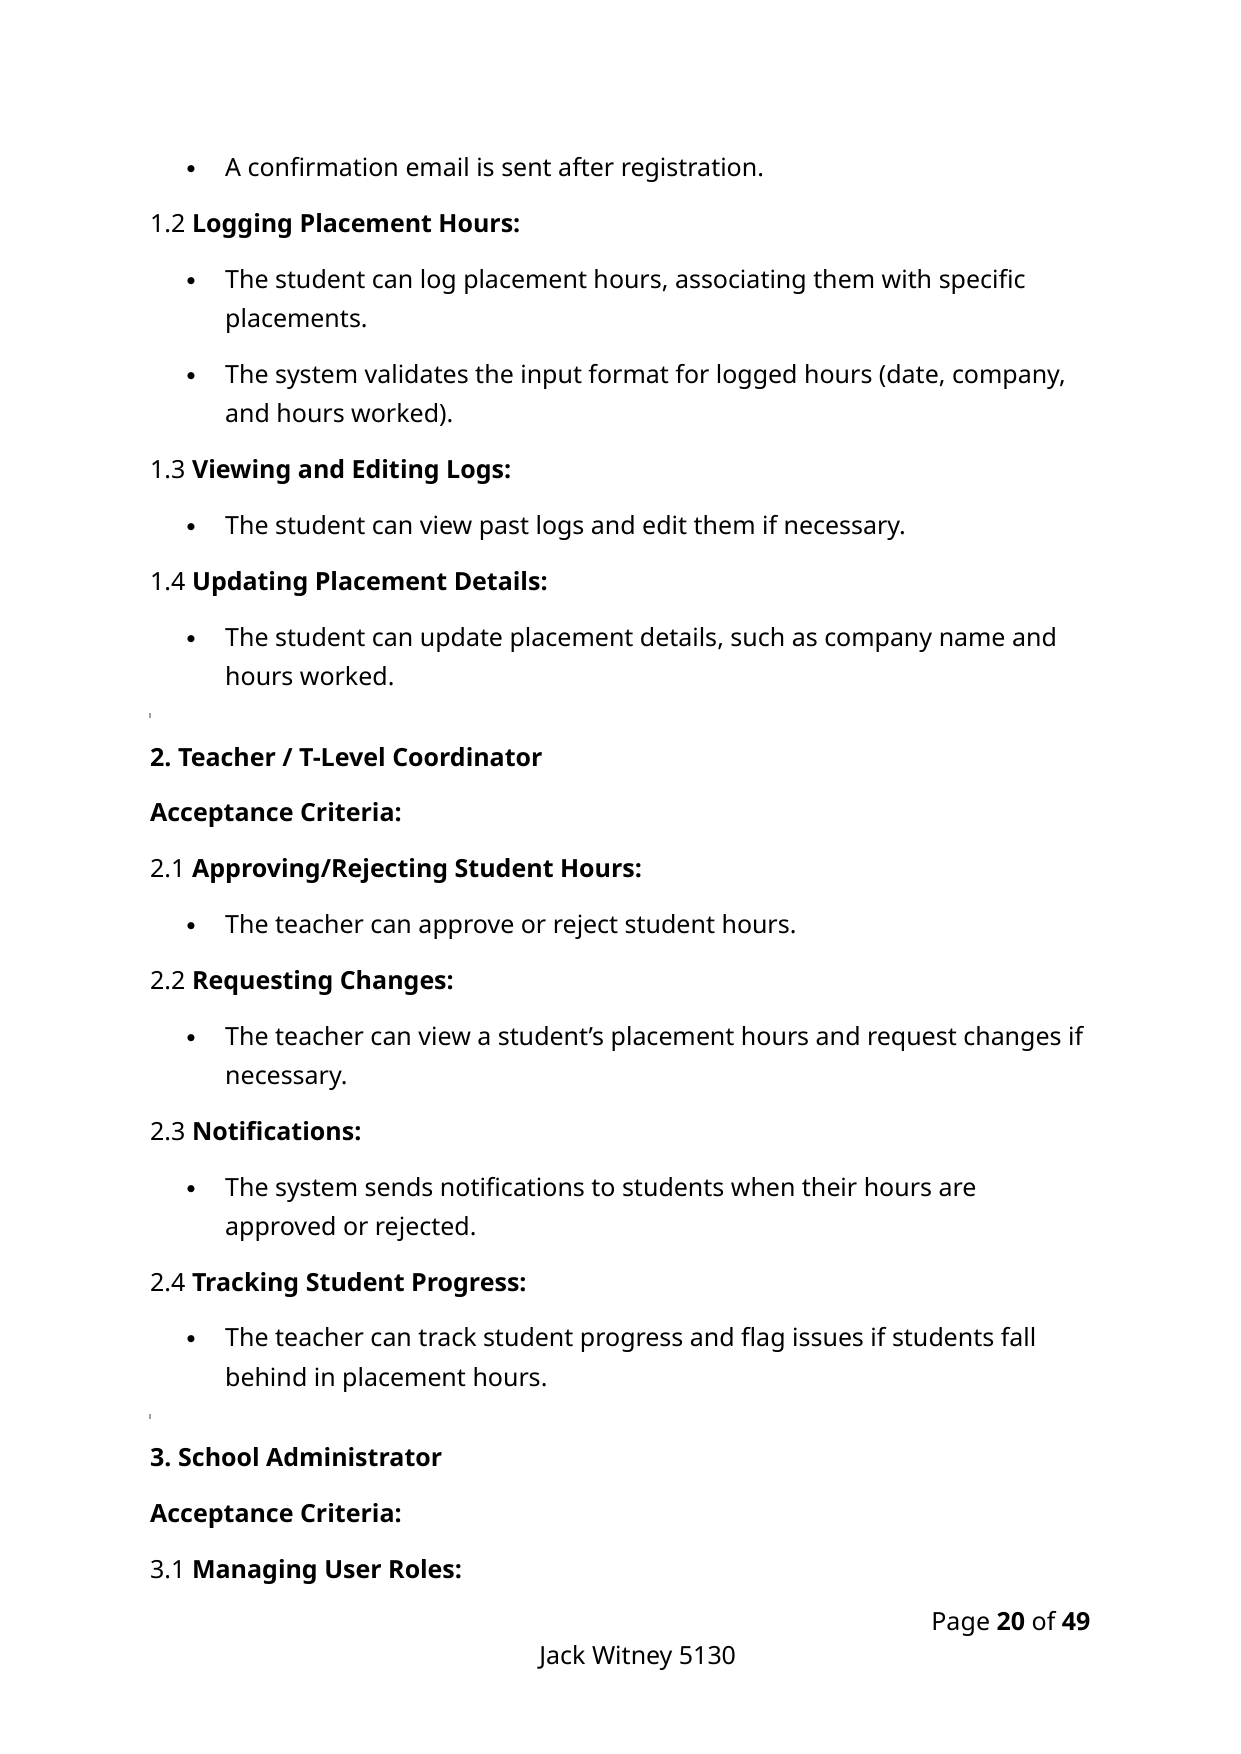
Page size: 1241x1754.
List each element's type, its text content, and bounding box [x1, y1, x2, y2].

list The teacher can view a student’s placement hours and request changes if necessary. [187, 1018, 1090, 1092]
list The system validates the input format for logged hours (date, company, and hours worked). [187, 357, 1090, 430]
text 2. Teacher / T-Level Coordinator [150, 739, 1090, 773]
list The teacher can track student progress and flag issues if students fall behind in placement hours. [187, 1320, 1090, 1393]
text Acceptance Criteria: [150, 1496, 1090, 1530]
list A confirmation email is sent after registration. [187, 150, 1090, 184]
text 2.4 Tracking Student Progress: [150, 1264, 1090, 1298]
text 1.4 Updating Placement Details: [150, 563, 1090, 597]
list The student can log placement hours, associating them with specific placements. [187, 262, 1090, 335]
text 2.3 Notifications: [150, 1113, 1090, 1147]
text 1.2 Logging Placement Hours: [150, 206, 1090, 240]
text 2.1 Approving/Rejecting Student Hours: [150, 851, 1090, 885]
text 2.2 Requesting Changes: [150, 962, 1090, 997]
text Acceptance Criteria: [150, 795, 1090, 829]
list The student can view past logs and edit them if necessary. [187, 507, 1090, 542]
list The student can update placement details, such as company name and hours worked. [187, 619, 1090, 692]
text 3. School Administrator [150, 1440, 1090, 1474]
list The teacher can approve or reject student hours. [187, 907, 1090, 941]
text 1.3 Viewing and Editing Logs: [150, 452, 1090, 486]
text 3.1 Managing User Roles: [150, 1552, 1090, 1586]
list The system sends notifications to students when their hours are approved or rejected. [187, 1169, 1090, 1242]
